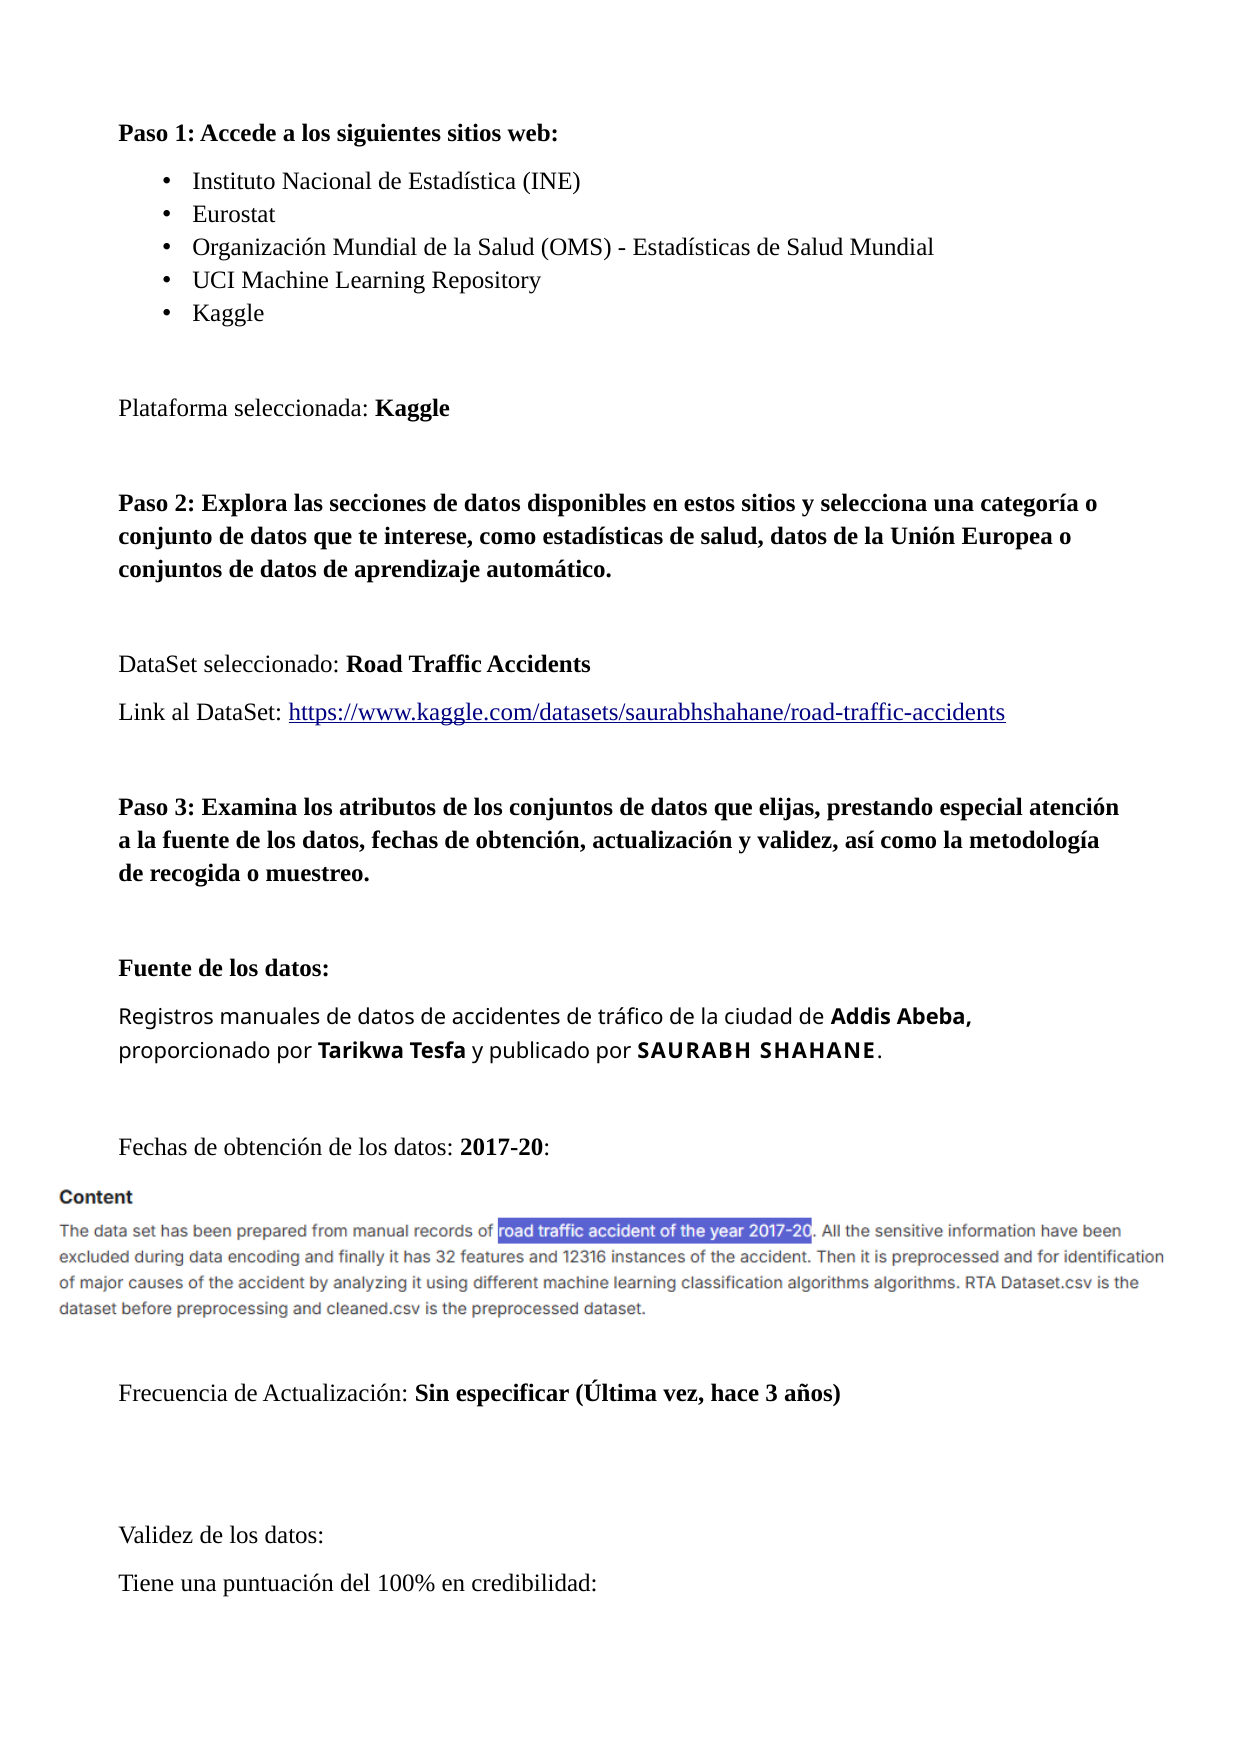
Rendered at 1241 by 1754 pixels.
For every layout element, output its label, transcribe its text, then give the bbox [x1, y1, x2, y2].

text Fuente de los datos: [118, 953, 1122, 982]
picture [55, 1179, 1169, 1326]
text Frecuencia de Actualización: Sin especificar (Última vez, hace 3 años) [118, 1378, 1122, 1407]
text Fechas de obtención de los datos: 2017-20: [118, 1132, 1122, 1160]
text Paso 2: Explora las secciones de datos disponibles en estos sitios y selecciona una categoría o conjunto de datos que te interese, como estadísticas de salud, datos de la Unión Europea o conjuntos de datos de aprendizaje automático. [118, 488, 1122, 583]
text Plataforma seleccionada: Kaggle [118, 393, 1122, 422]
text Paso 1: Accede a los siguientes sitios web: [118, 118, 1122, 147]
list Organización Mundial de la Salud (OMS) - Estadísticas de Salud Mundial [162, 232, 1122, 261]
list Eurostat [162, 199, 1122, 227]
text Registros manuales de datos de accidentes de tráfico de la ciudad de Addis Abeba, proporcionado por Tarikwa Tesfa y publicado por Saurabh Shahane. [118, 1001, 1122, 1065]
text DataSet seleccionado: Road Traffic Accidents [118, 649, 1122, 678]
text Validez de los datos: [118, 1521, 1122, 1549]
list Kaggle [162, 298, 1122, 327]
list Instituto Nacional de Estadística (INE) [162, 166, 1122, 194]
list UCI Machine Learning Repository [162, 265, 1122, 293]
text Tiene una puntuación del 100% en credibilidad: [118, 1568, 1122, 1597]
text Link al DataSet: https://www.kaggle.com/datasets/saurabhshahane/road-traffic-accidents [118, 697, 1122, 726]
text Paso 3: Examina los atributos de los conjuntos de datos que elijas, prestando especial atención a la fuente de los datos, fechas de obtención, actualización y validez, así como la metodología de recogida o muestreo. [118, 792, 1122, 887]
